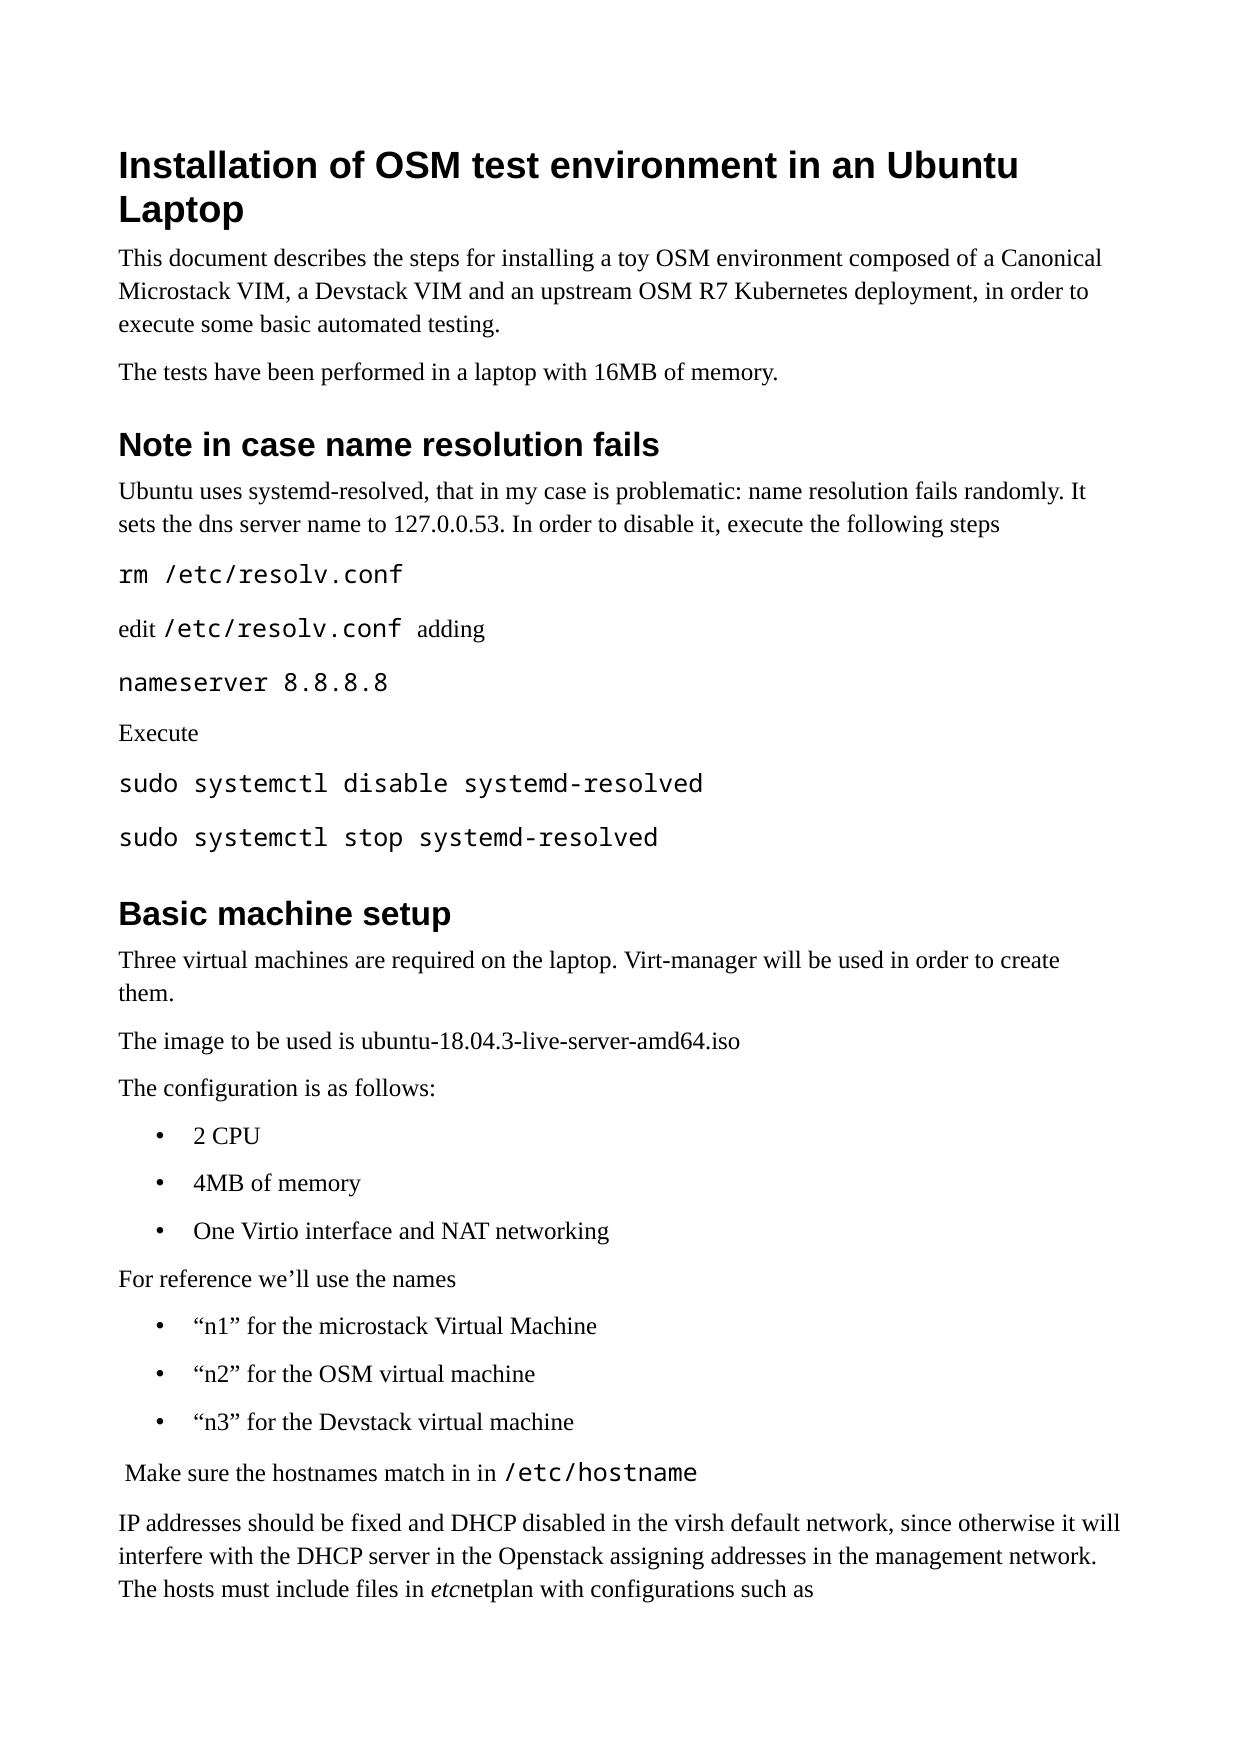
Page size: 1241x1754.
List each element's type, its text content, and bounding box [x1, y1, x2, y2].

text rm /etc/resolv.conf [118, 557, 1122, 591]
subtitle Basic machine setup [118, 894, 1122, 933]
text Execute [118, 718, 1122, 747]
text Ubuntu uses systemd-resolved, that in my case is problematic: name resolution fails randomly. It sets the dns server name to 127.0.0.53. In order to disable it, execute the following steps [118, 476, 1122, 538]
subtitle Note in case name resolution fails [118, 425, 1122, 464]
text nameserver 8.8.8.8 [118, 664, 1122, 698]
subtitle Installation of OSM test environment in an Ubuntu Laptop [118, 143, 1122, 230]
list “n2” for the OSM virtual machine [156, 1359, 1122, 1388]
text edit /etc/resolv.conf adding [118, 611, 1122, 644]
text For reference we’ll use the names [118, 1264, 1122, 1292]
text sudo systemctl disable systemd-resolved [118, 766, 1122, 800]
text The image to be used is ubuntu-18.04.3-live-server-amd64.iso [118, 1026, 1122, 1054]
list 4MB of memory [156, 1168, 1122, 1197]
list “n3” for the Devstack virtual machine [156, 1407, 1122, 1435]
list “n1” for the microstack Virtual Machine [156, 1311, 1122, 1340]
text sudo systemctl stop systemd-resolved [118, 819, 1122, 853]
text The tests have been performed in a laptop with 16MB of memory. [118, 357, 1122, 385]
text This document describes the steps for installing a toy OSM environment composed of a Canonical Microstack VIM, a Devstack VIM and an upstream OSM R7 Kubernetes deployment, in order to execute some basic automated testing. [118, 243, 1122, 338]
text The configuration is as follows: [118, 1073, 1122, 1102]
text IP addresses should be fixed and DHCP disabled in the virsh default network, since otherwise it will interfere with the DHCP server in the Openstack assigning addresses in the management network. The hosts must include files in etcnetplan with configurations such as [118, 1508, 1122, 1603]
text Make sure the hostnames match in in /etc/hostname [118, 1454, 1122, 1488]
list One Virtio interface and NAT networking [156, 1216, 1122, 1245]
text Three virtual machines are required on the laptop. Virt-manager will be used in order to create them. [118, 945, 1122, 1007]
list 2 CPU [156, 1121, 1122, 1150]
